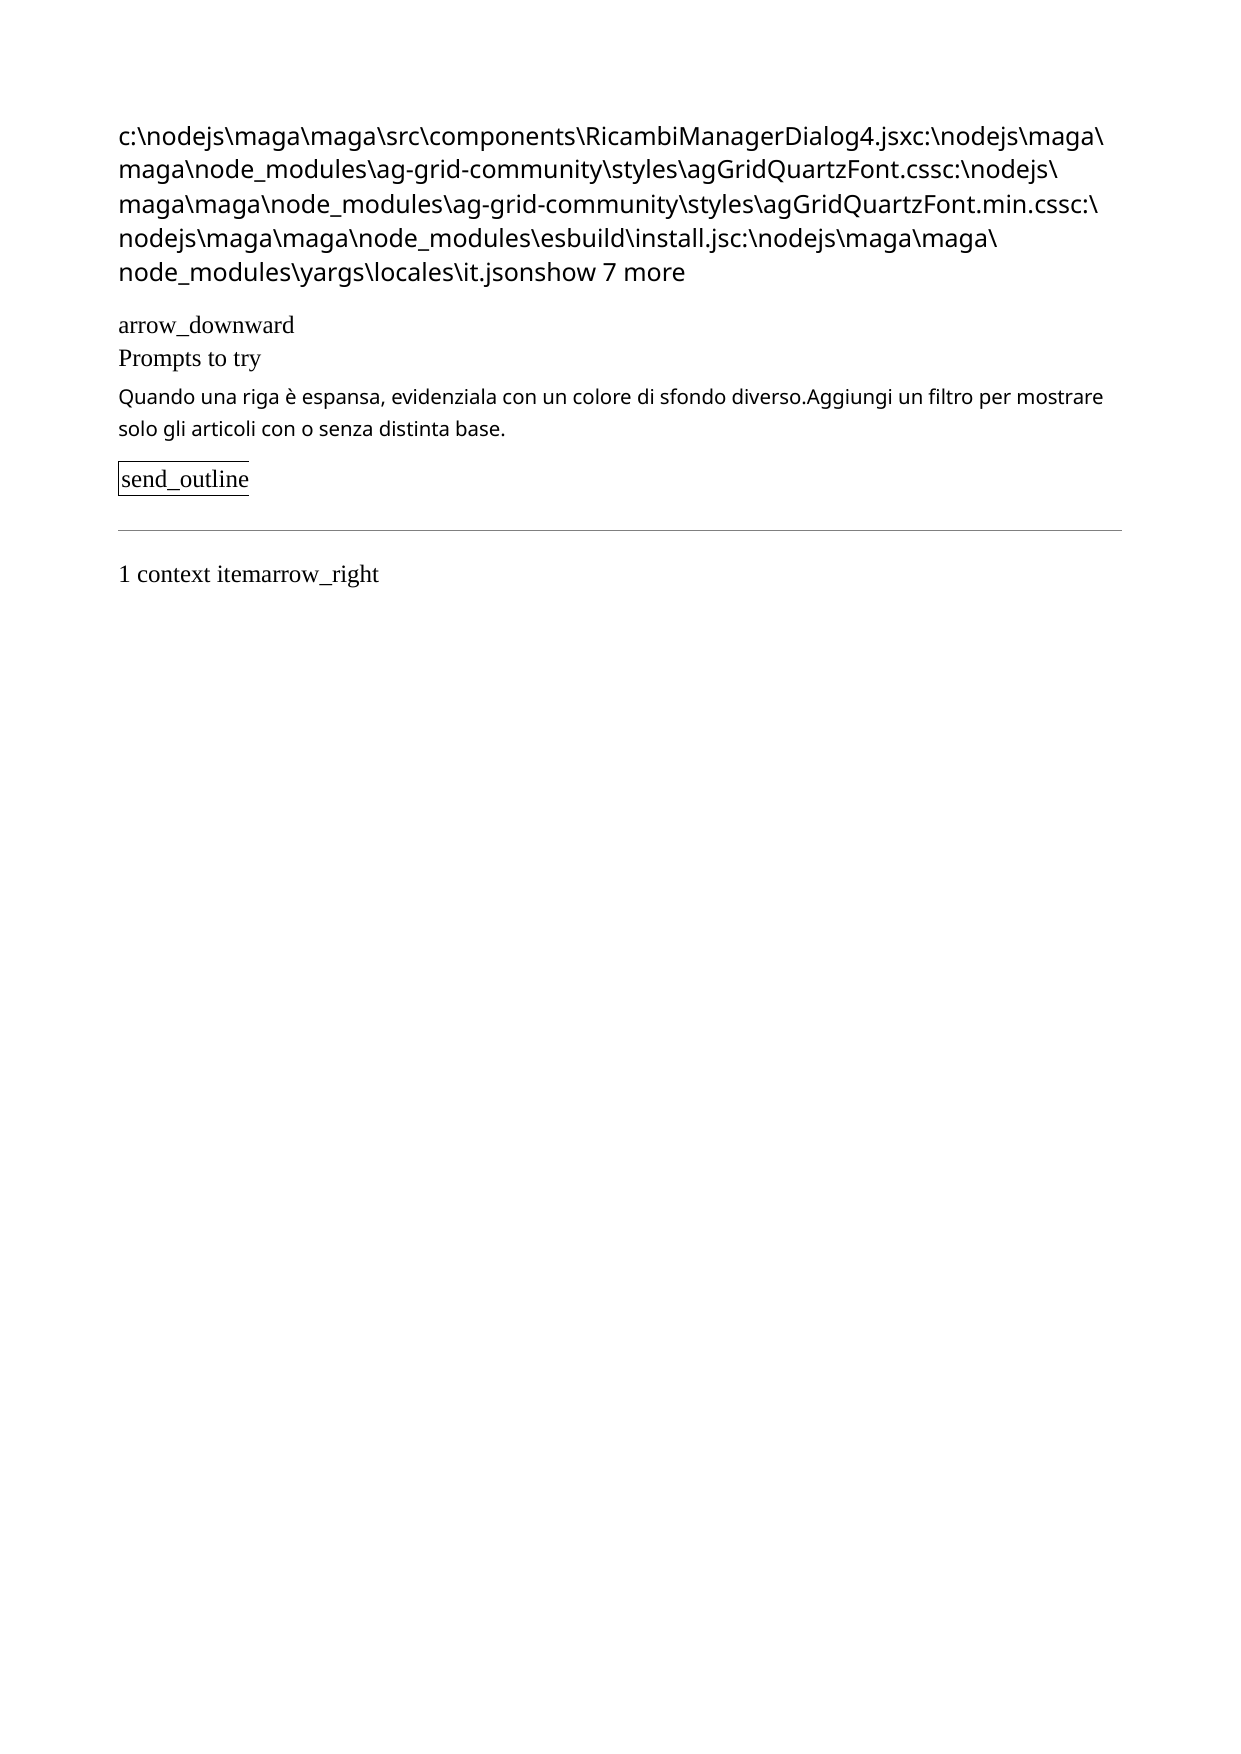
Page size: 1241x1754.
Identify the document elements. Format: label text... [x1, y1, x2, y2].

text arrow_downward [118, 310, 1122, 339]
text send_outline [119, 461, 1122, 496]
text Prompts to try [118, 343, 1122, 372]
text 1 context itemarrow_right [118, 559, 1122, 588]
text Quando una riga è espansa, evidenziala con un colore di sfondo diverso.Aggiungi un filtro per mostrare solo gli articoli con o senza distinta base. [118, 383, 1122, 442]
text c:\nodejs\maga\maga\src\components\RicambiManagerDialog4.jsxc:\nodejs\maga\maga\node_modules\ag-grid-community\styles\agGridQuartzFont.cssc:\nodejs\maga\maga\node_modules\ag-grid-community\styles\agGridQuartzFont.min.cssc:\nodejs\maga\maga\node_modules\esbuild\install.jsc:\nodejs\maga\maga\node_modules\yargs\locales\it.jsonshow 7 more [118, 118, 1122, 288]
